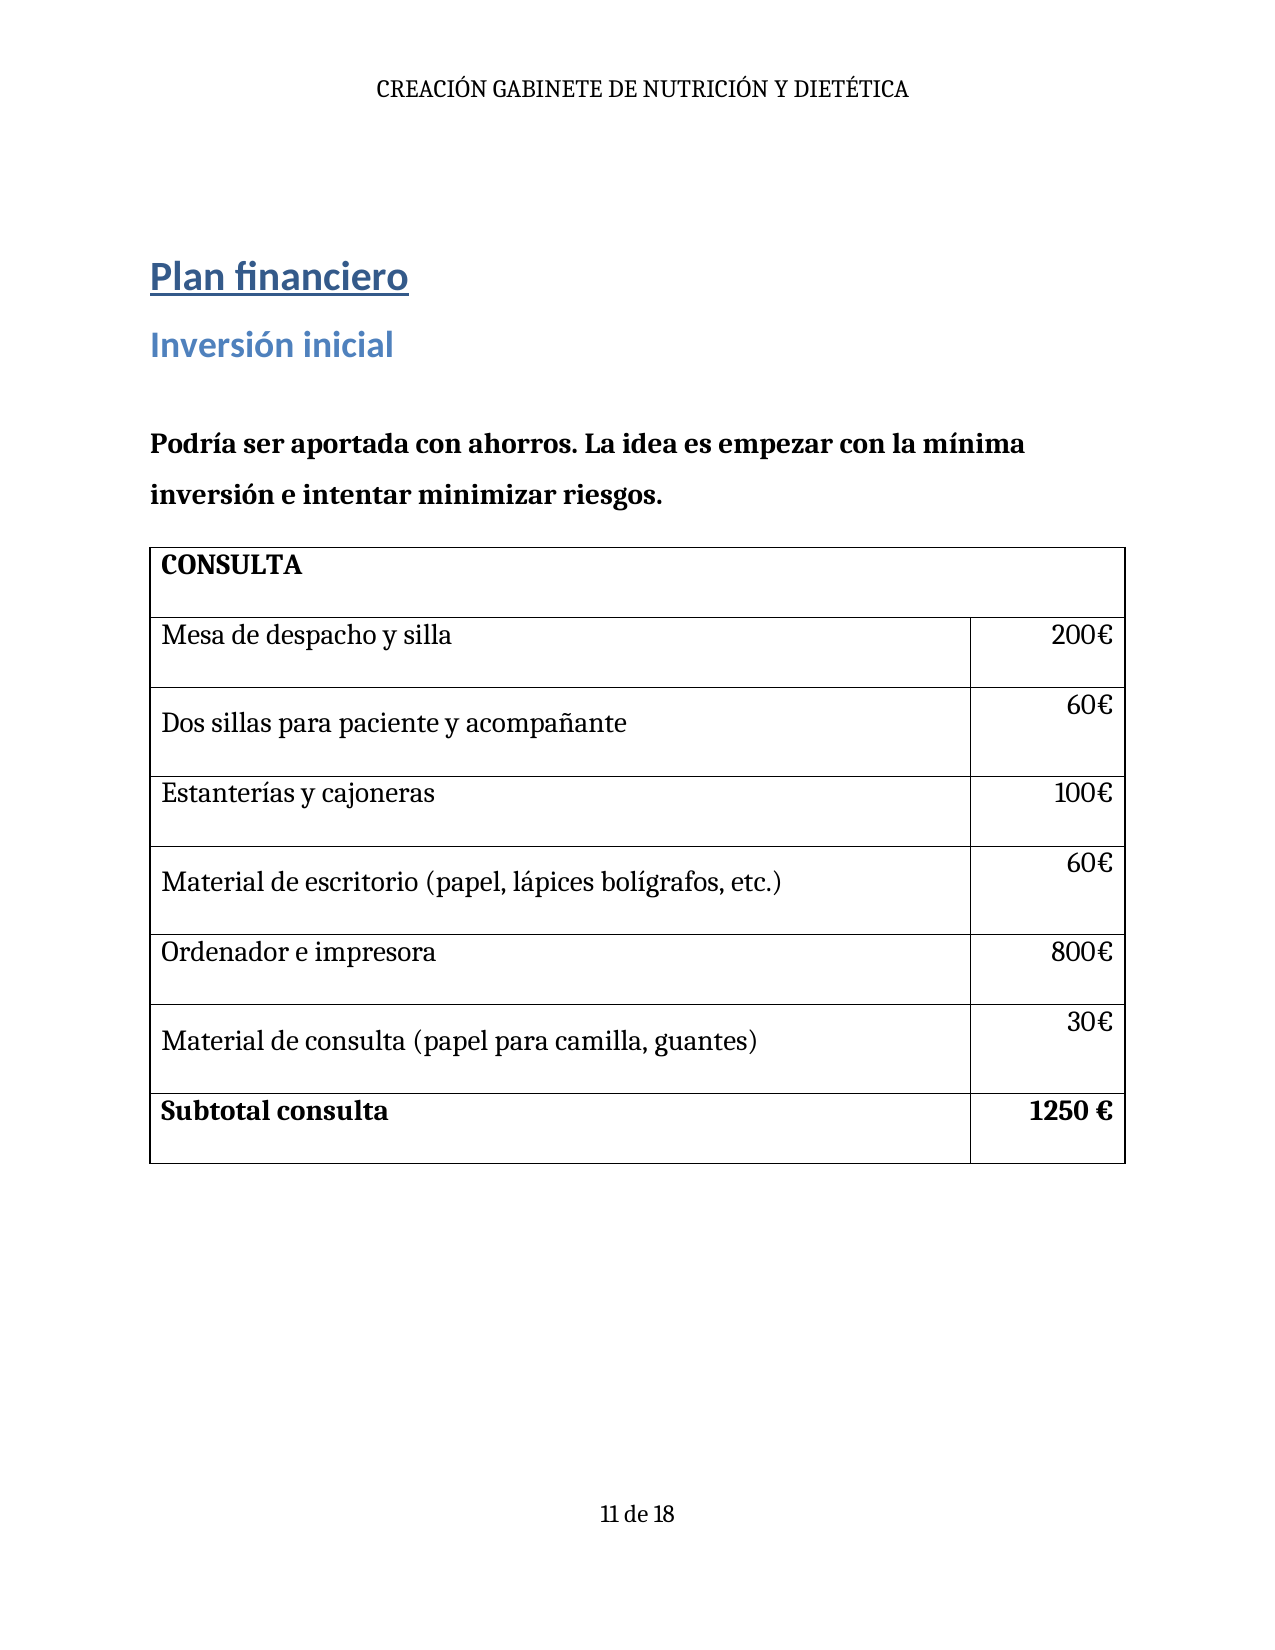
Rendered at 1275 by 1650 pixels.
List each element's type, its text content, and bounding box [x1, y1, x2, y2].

table_cell Subtotal consulta [151, 1094, 970, 1163]
subtitle Plan financiero [150, 249, 1125, 300]
table_cell 60€ [971, 847, 1124, 934]
table_cell 800€ [971, 935, 1124, 1004]
subtitle Inversión inicial [150, 321, 1125, 367]
table_cell Estanterías y cajoneras [151, 777, 970, 846]
table_cell Material de escritorio (papel, lápices bolígrafos, etc.) [151, 847, 970, 934]
table_header CONSULTA [151, 548, 1124, 617]
table_cell Material de consulta (papel para camilla, guantes) [151, 1005, 970, 1093]
table_cell 60€ [971, 688, 1124, 776]
table_cell 30€ [971, 1005, 1124, 1093]
table_cell Dos sillas para paciente y acompañante [151, 688, 970, 776]
text Podría ser aportada con ahorros. La idea es empezar con la mínima inversión e intentar minimizar riesgos. [150, 427, 1125, 511]
table_cell Ordenador e impresora [151, 935, 970, 1004]
table_cell 100€ [971, 777, 1124, 846]
table_cell 1250 € [971, 1094, 1124, 1163]
table_cell 200€ [971, 618, 1124, 687]
table_cell Mesa de despacho y silla [151, 618, 970, 687]
